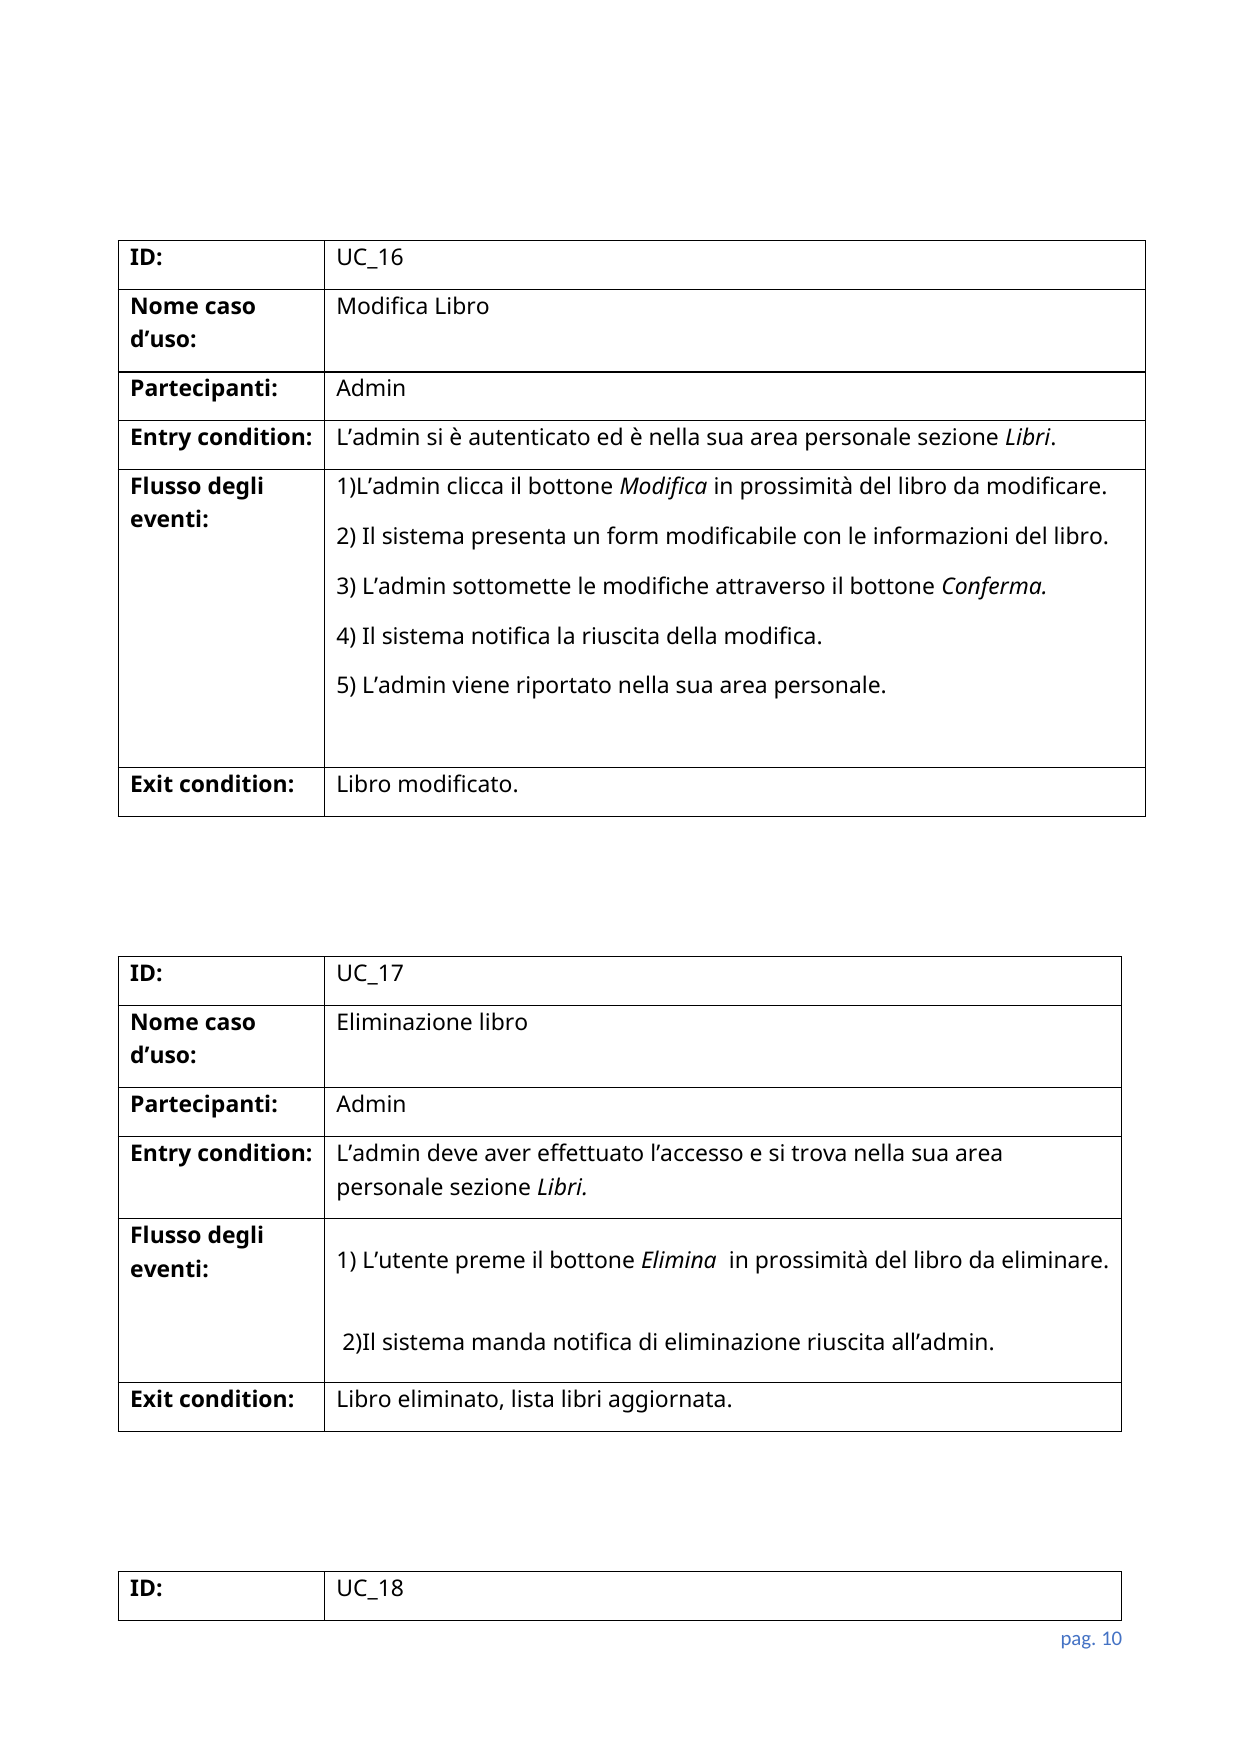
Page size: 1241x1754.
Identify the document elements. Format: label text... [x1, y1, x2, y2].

table_cell L’admin deve aver effettuato l’accesso e si trova nella sua area personale sezione Libri. [325, 1137, 1121, 1218]
table_cell Admin [325, 373, 1145, 420]
table_header ID: [119, 241, 324, 289]
table_cell Exit condition: [119, 768, 324, 816]
table_cell Nome caso d’uso: [119, 1006, 324, 1087]
table_header UC_17 [325, 957, 1121, 1005]
table_header UC_16 [325, 241, 1145, 289]
table_cell 1) L’utente preme il bottone Elimina in prossimità del libro da eliminare. 2)Il sistema manda notifica di eliminazione riuscita all’admin. [325, 1219, 1121, 1382]
table_header ID: [119, 1572, 324, 1620]
table_cell L’admin si è autenticato ed è nella sua area personale sezione Libri. [325, 421, 1145, 469]
table_cell Admin [325, 1088, 1121, 1136]
table_cell Eliminazione libro [325, 1006, 1121, 1087]
table_cell Libro eliminato, lista libri aggiornata. [325, 1383, 1121, 1431]
table_cell Flusso degli eventi: [119, 470, 324, 767]
table_header ID: [119, 957, 324, 1005]
table_cell Libro modificato. [325, 768, 1145, 816]
table_cell Modifica Libro [325, 290, 1145, 371]
table_cell 1)L’admin clicca il bottone Modifica in prossimità del libro da modificare. 2) Il sistema presenta un form modificabile con le informazioni del libro. 3) L’admin sottomette le modifiche attraverso il bottone Conferma. 4) Il sistema notifica la riuscita della modifica. 5) L’admin viene riportato nella sua area personale. [325, 470, 1145, 767]
table_cell Partecipanti: [119, 373, 324, 420]
table_cell Entry condition: [119, 421, 324, 469]
table_cell Entry condition: [119, 1137, 324, 1218]
table_cell Flusso degli eventi: [119, 1219, 324, 1382]
table_cell Exit condition: [119, 1383, 324, 1431]
table_cell Partecipanti: [119, 1088, 324, 1136]
table_cell Nome caso d’uso: [119, 290, 324, 371]
table_header UC_18 [325, 1572, 1121, 1620]
